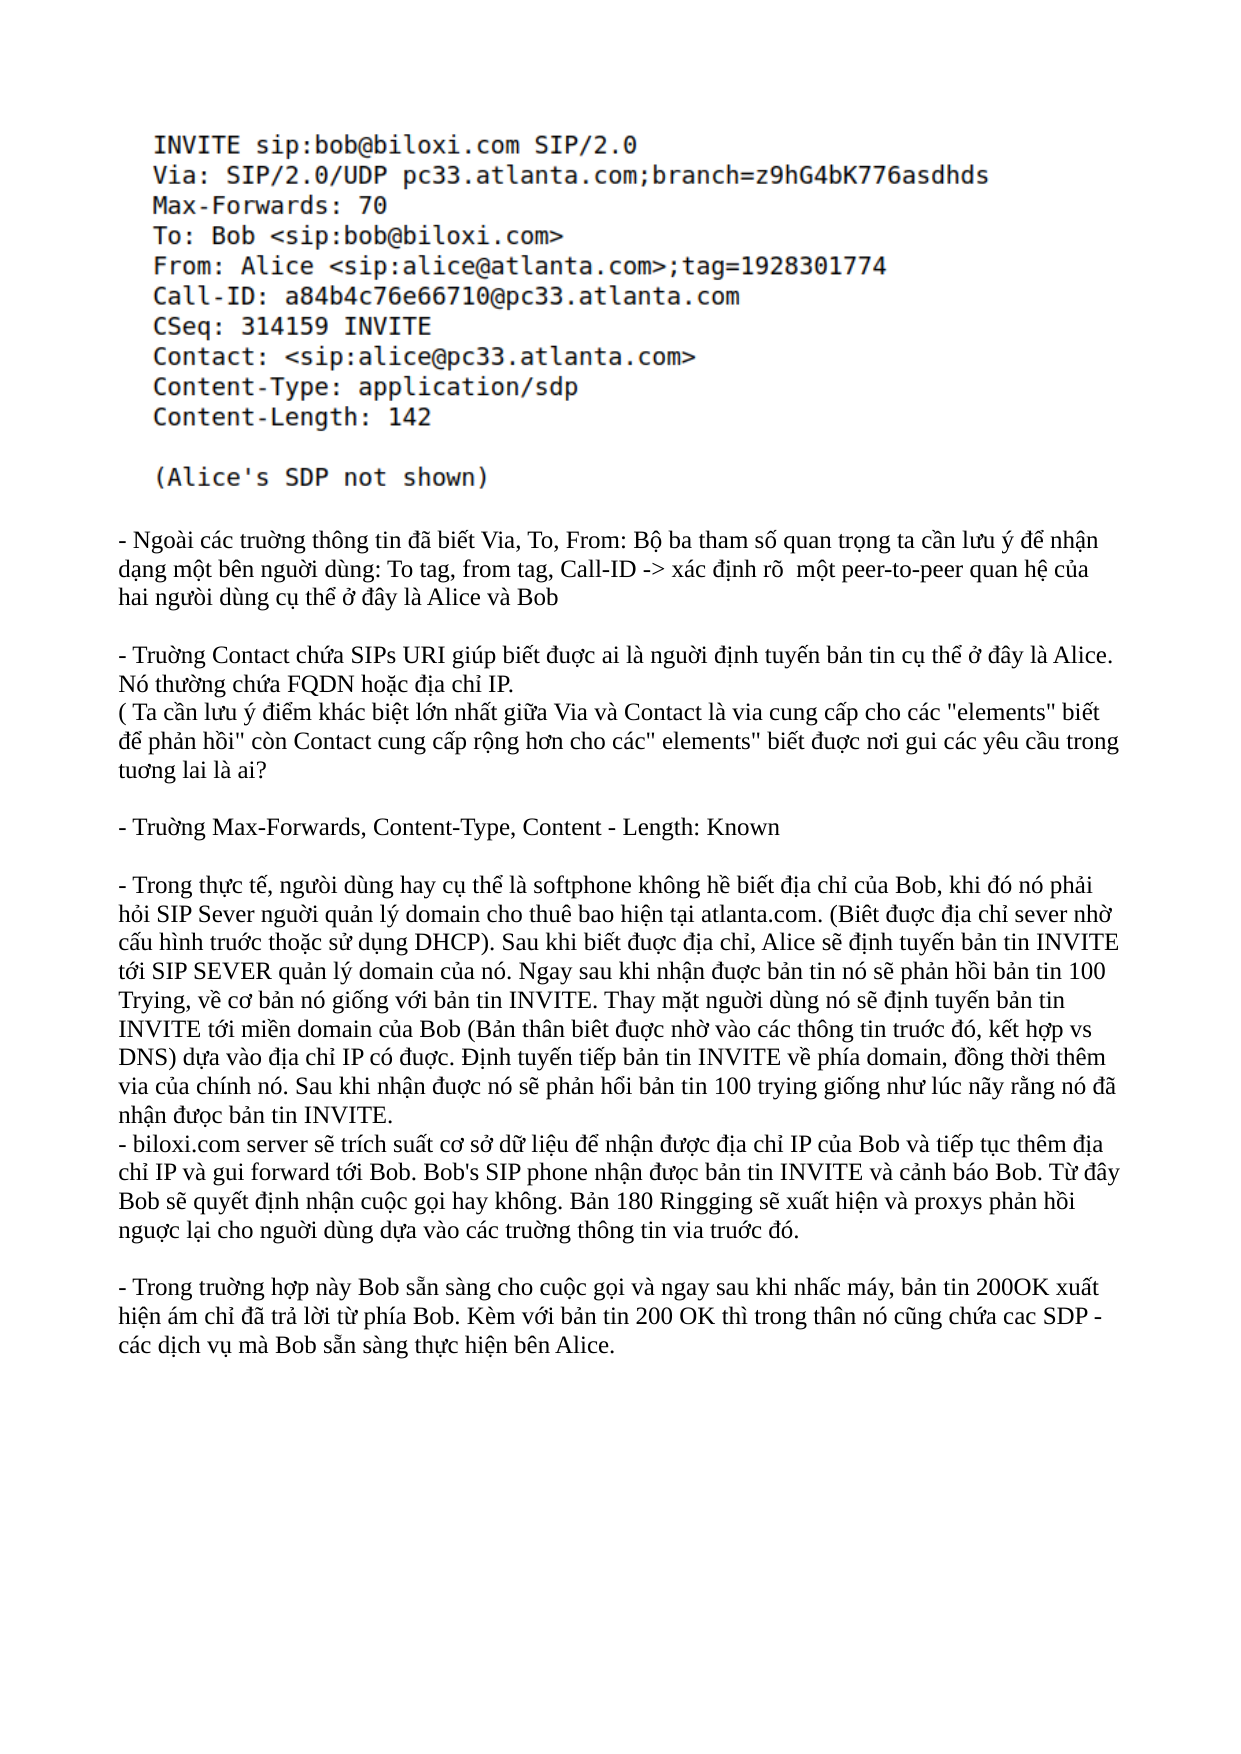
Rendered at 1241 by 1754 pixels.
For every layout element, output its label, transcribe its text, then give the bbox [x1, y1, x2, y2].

text - biloxi.com server sẽ trích suất cơ sở dữ liệu để nhận được địa chỉ IP của Bob và tiếp tục thêm địa chỉ IP và gui forward tới Bob. Bob's SIP phone nhận đưọc bản tin INVITE và cảnh báo Bob. Từ đây Bob sẽ quyết định nhận cuộc gọi hay không. Bản 180 Ringging sẽ xuất hiện và proxys phản hồi nguợc lại cho nguời dùng dựa vào các truờng thông tin via truớc đó. [118, 1129, 1122, 1244]
text ( Ta cần lưu ý điểm khác biệt lớn nhất giữa Via và Contact là via cung cấp cho các "elements" biết để phản hồi" còn Contact cung cấp rộng hơn cho các" elements" biết đuợc nơi gui các yêu cầu trong tuơng lai là ai? [118, 697, 1122, 784]
text - Trong thực tế, ngưòi dùng hay cụ thể là softphone không hề biết địa chỉ của Bob, khi đó nó phải hỏi SIP Sever nguời quản lý domain cho thuê bao hiện tại atlanta.com. (Biêt đuợc địa chỉ sever nhờ cấu hình truớc thoặc sử dụng DHCP). Sau khi biết đuợc địa chỉ, Alice sẽ định tuyến bản tin INVITE tới SIP SEVER quản lý domain của nó. Ngay sau khi nhận đuợc bản tin nó sẽ phản hồi bản tin 100 Trying, về cơ bản nó giống với bản tin INVITE. Thay mặt nguời dùng nó sẽ định tuyến bản tin INVITE tới miền domain của Bob (Bản thân biêt đuợc nhờ vào các thông tin truớc đó, kết hợp vs DNS) dựa vào địa chỉ IP có đuợc. Định tuyến tiếp bản tin INVITE về phía domain, đồng thời thêm via của chính nó. Sau khi nhận đuợc nó sẽ phản hổi bản tin 100 trying giống như lúc nãy rằng nó đã nhận đưọc bản tin INVITE. [118, 870, 1122, 1129]
text - Trong truờng hợp này Bob sẵn sàng cho cuộc gọi và ngay sau khi nhấc máy, bản tin 200OK xuất hiện ám chỉ đã trả lời từ phía Bob. Kèm với bản tin 200 OK thì trong thân nó cũng chứa cac SDP - các dịch vụ mà Bob sẵn sàng thực hiện bên Alice. [118, 1272, 1122, 1359]
text - Truờng Max-Forwards, Content-Type, Content - Length: Known [118, 812, 1122, 841]
text - Ngoài các truờng thông tin đã biết Via, To, From: Bộ ba tham số quan trọng ta cần lưu ý để nhận dạng một bên nguời dùng: To tag, from tag, Call-ID -> xác định rõ một peer-to-peer quan hệ của hai ngưòi dùng cụ thể ở đây là Alice và Bob [118, 525, 1122, 611]
text - Truờng Contact chứa SIPs URI giúp biết đuợc ai là nguời định tuyến bản tin cụ thể ở đây là Alice. Nó thường chứa FQDN hoặc địa chỉ IP. [118, 640, 1122, 697]
